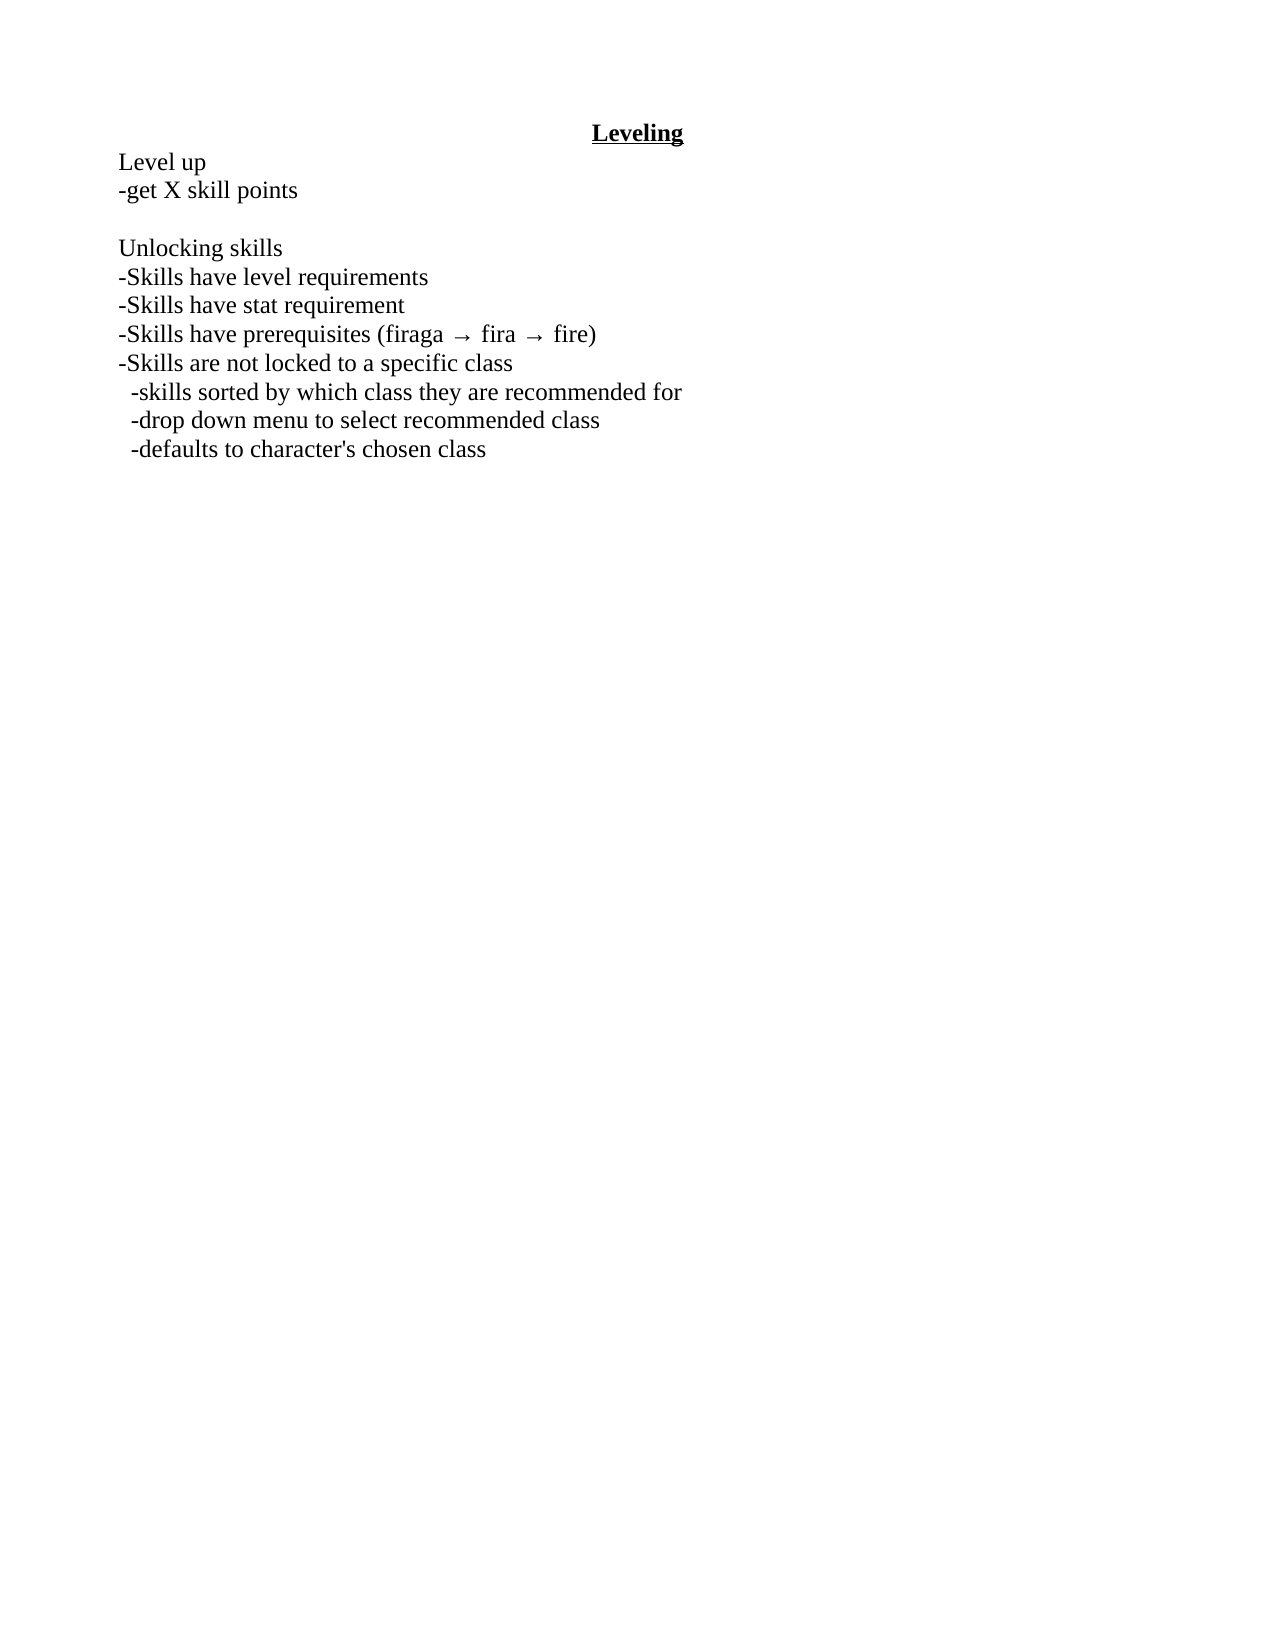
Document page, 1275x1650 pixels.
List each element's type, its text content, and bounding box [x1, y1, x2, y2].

text -get X skill points [118, 176, 1157, 204]
text -skills sorted by which class they are recommended for [118, 377, 1157, 406]
text -Skills are not locked to a specific class [118, 348, 1157, 377]
text Unlocking skills [118, 233, 1157, 262]
text -Skills have prerequisites (firaga → fira → fire) [118, 319, 1157, 348]
text -drop down menu to select recommended class [118, 406, 1157, 434]
text -Skills have stat requirement [118, 291, 1157, 319]
text Leveling [118, 118, 1157, 147]
text -Skills have level requirements [118, 262, 1157, 291]
text -defaults to character's chosen class [118, 434, 1157, 463]
text Level up [118, 147, 1157, 176]
